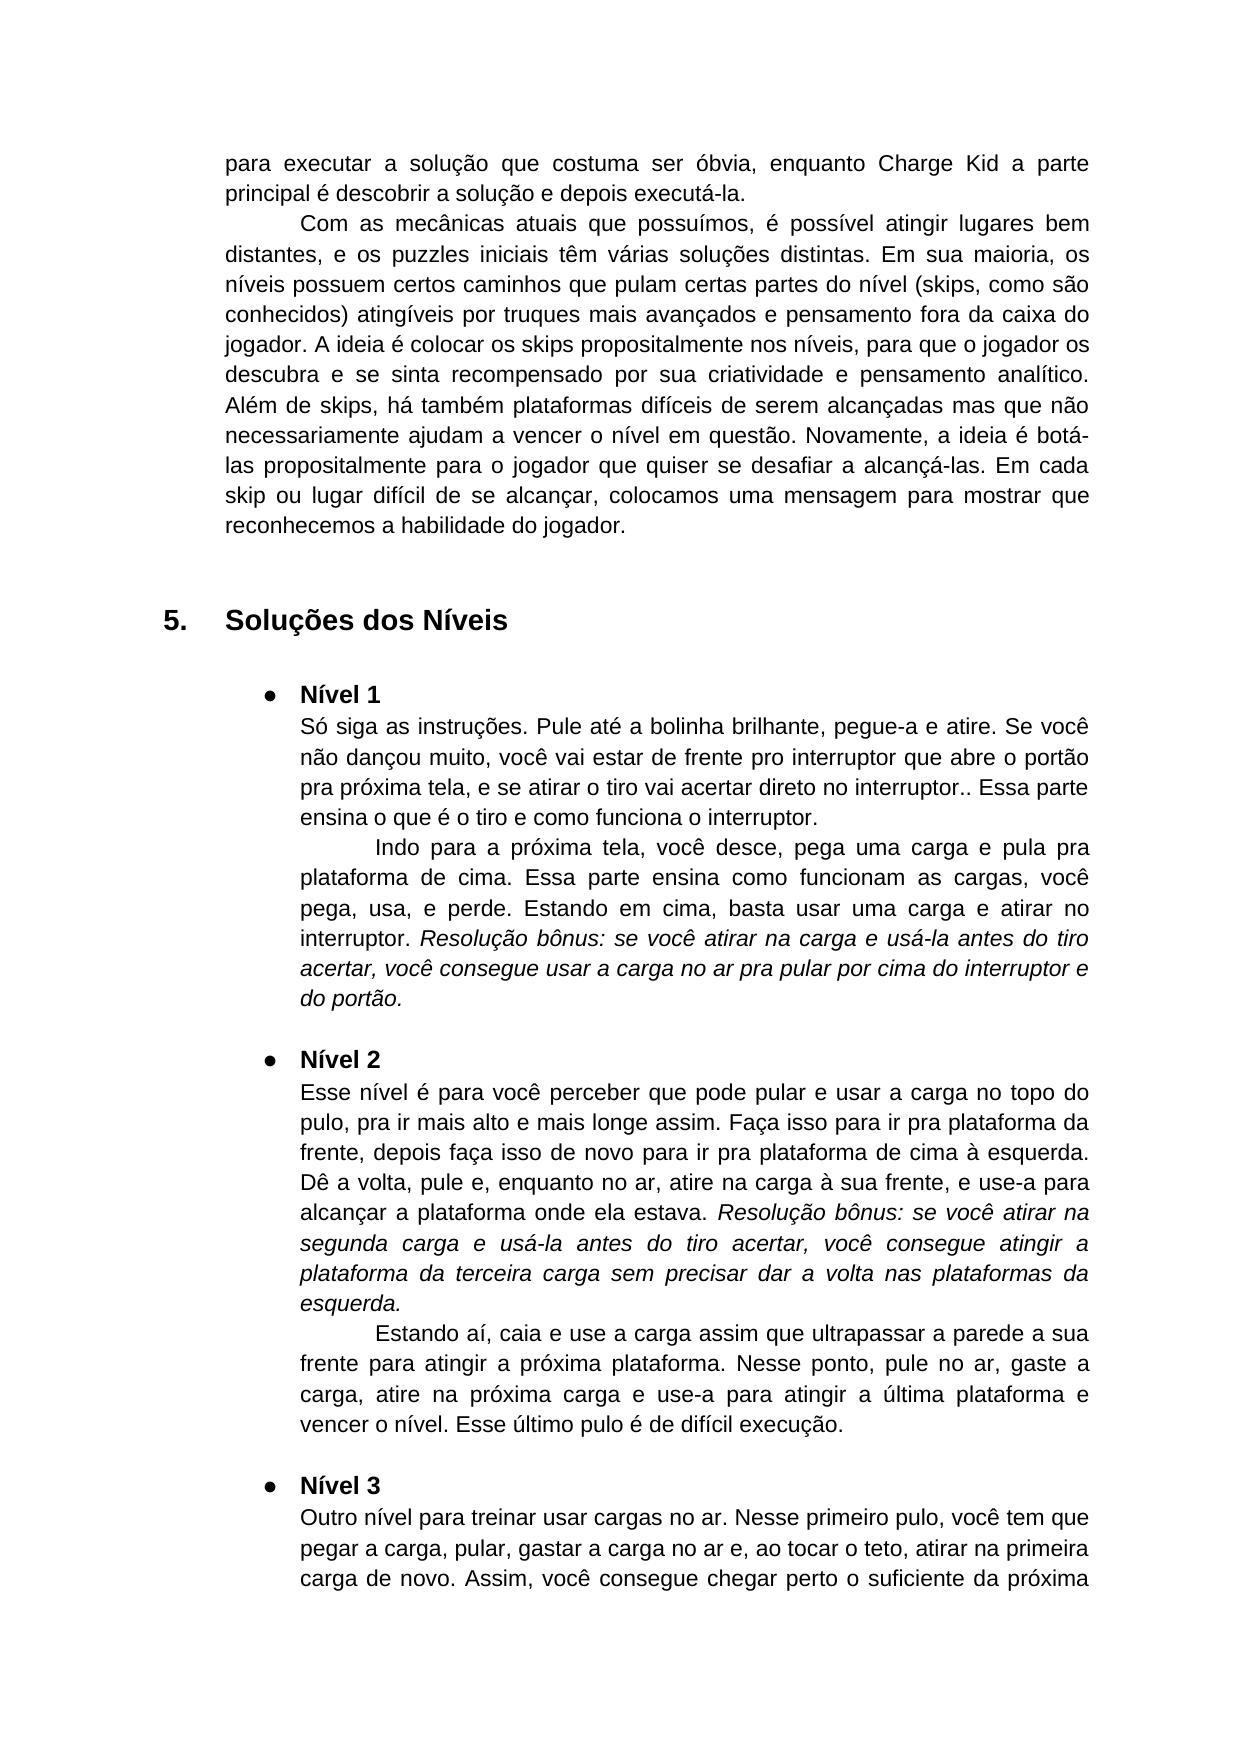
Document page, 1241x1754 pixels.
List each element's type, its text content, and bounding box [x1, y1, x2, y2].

text Esse nível é para você perceber que pode pular e usar a carga no topo do pulo, pra ir mais alto e mais longe assim. Faça isso para ir pra plataforma da frente, depois faça isso de novo para ir pra plataforma de cima à esquerda. Dê a volta, pule e, enquanto no ar, atire na carga à sua frente, e use-a para alcançar a plataforma onde ela estava. Resolução bônus: se você atirar na segunda carga e usá-la antes do tiro acertar, você consegue atingir a plataforma da terceira carga sem precisar dar a volta nas plataformas da esquerda. [300, 1078, 1090, 1316]
text Com as mecânicas atuais que possuímos, é possível atingir lugares bem distantes, e os puzzles iniciais têm várias soluções distintas. Em sua maioria, os níveis possuem certos caminhos que pulam certas partes do nível (skips, como são conhecidos) atingíveis por truques mais avançados e pensamento fora da caixa do jogador. A ideia é colocar os skips propositalmente nos níveis, para que o jogador os descubra e se sinta recompensado por sua criatividade e pensamento analítico. Além de skips, há também plataformas difíceis de serem alcançadas mas que não necessariamente ajudam a vencer o nível em questão. Novamente, a ideia é botá-las propositalmente para o jogador que quiser se desafiar a alcançá-las. Em cada skip ou lugar difícil de se alcançar, colocamos uma mensagem para mostrar que reconhecemos a habilidade do jogador. [225, 210, 1090, 539]
text Outro nível para treinar usar cargas no ar. Nesse primeiro pulo, você tem que pegar a carga, pular, gastar a carga no ar e, ao tocar o teto, atirar na primeira carga de novo. Assim, você consegue chegar perto o suficiente da próxima [300, 1504, 1090, 1591]
text para executar a solução que costuma ser óbvia, enquanto Charge Kid a parte principal é descobrir a solução e depois executá-la. [225, 150, 1090, 207]
text Estando aí, caia e use a carga assim que ultrapassar a parede a sua frente para atingir a próxima plataforma. Nesse ponto, pule no ar, gaste a carga, atire na próxima carga e use-a para atingir a última plataforma e vencer o nível. Esse último pulo é de difícil execução. [300, 1320, 1090, 1437]
text Só siga as instruções. Pule até a bolinha brilhante, pegue-a e atire. Se você não dançou muito, você vai estar de frente pro interruptor que abre o portão pra próxima tela, e se atirar o tiro vai acertar direto no interruptor.. Essa parte ensina o que é o tiro e como funciona o interruptor. [300, 713, 1090, 830]
list Nível 2 [262, 1046, 1090, 1074]
text Indo para a próxima tela, você desce, pega uma carga e pula pra plataforma de cima. Essa parte ensina como funcionam as cargas, você pega, usa, e perde. Estando em cima, basta usar uma carga e atirar no interruptor. Resolução bônus: se você atirar na carga e usá-la antes do tiro acertar, você consegue usar a carga no ar pra pular por cima do interruptor e do portão. [300, 834, 1090, 1011]
list Nível 1 [262, 680, 1090, 709]
list Nível 3 [262, 1471, 1090, 1500]
list Soluções dos Níveis [187, 603, 1090, 637]
